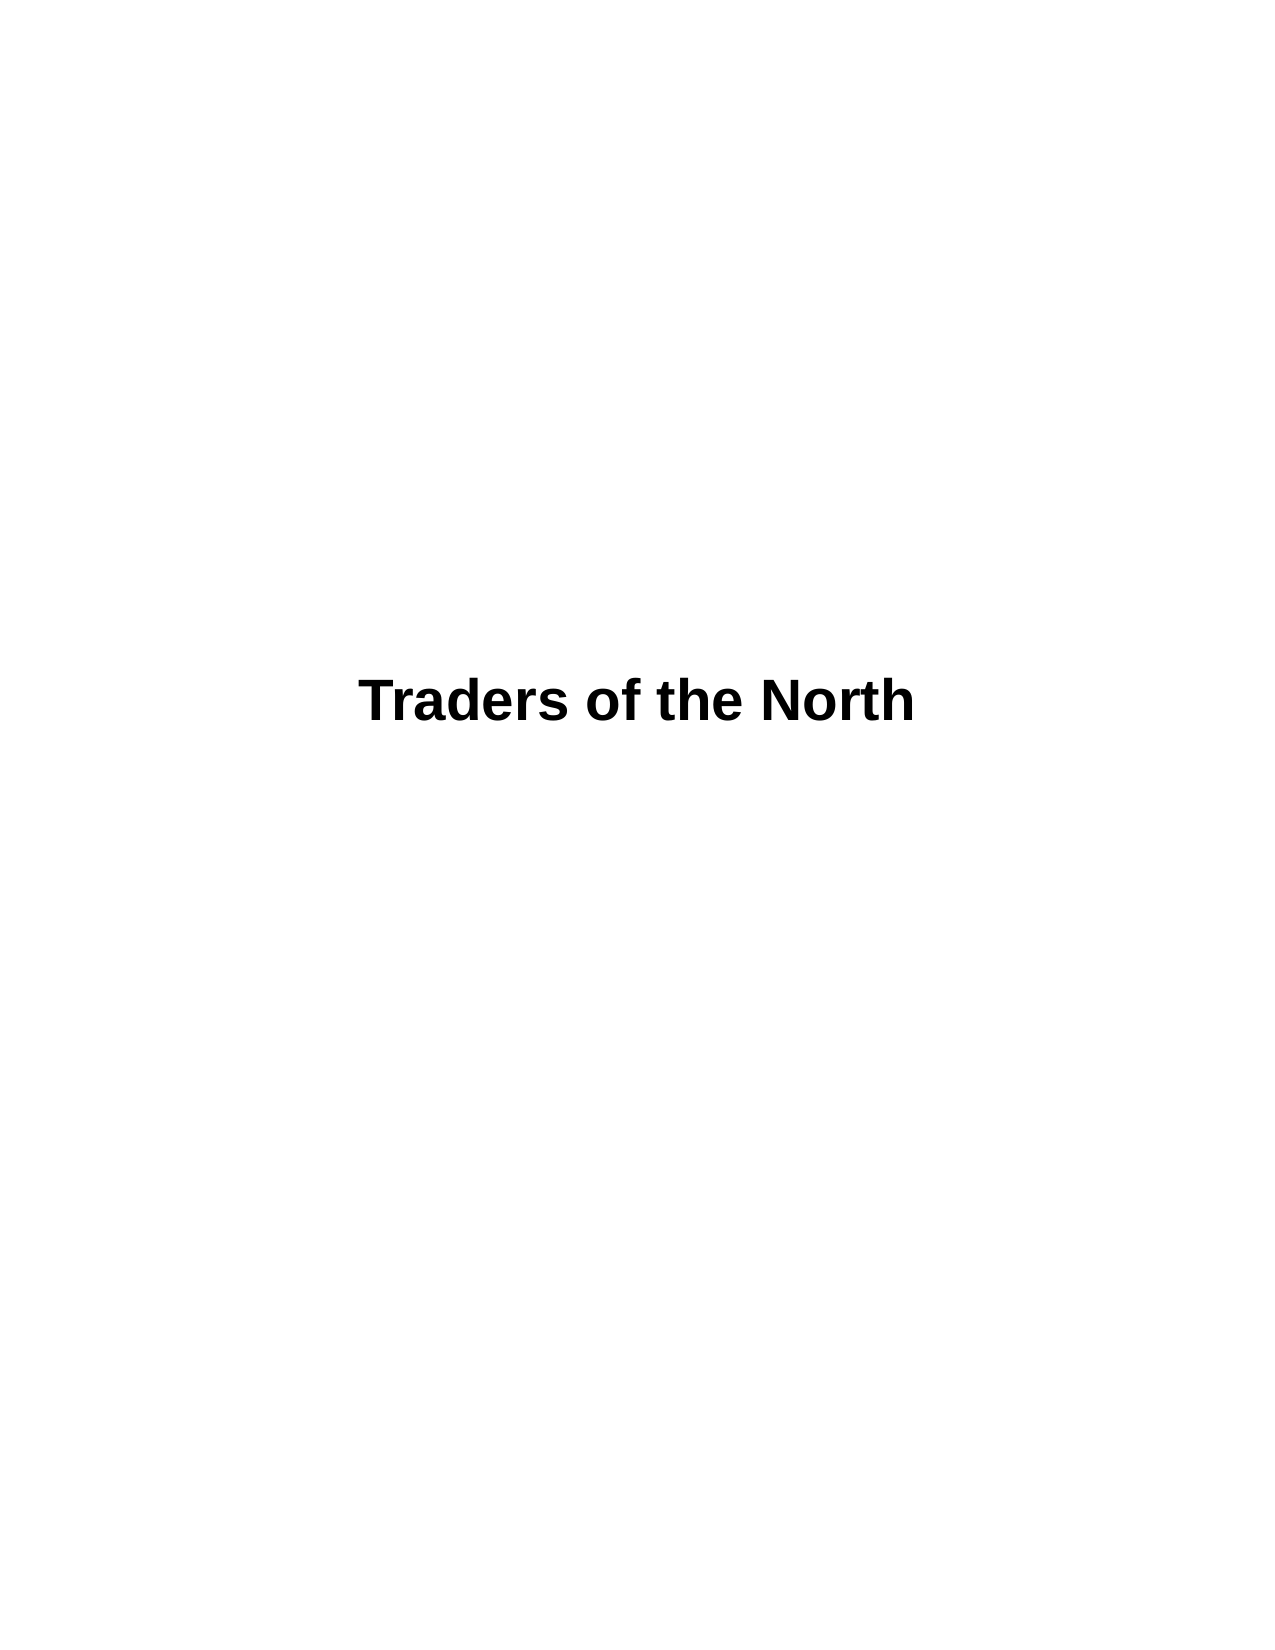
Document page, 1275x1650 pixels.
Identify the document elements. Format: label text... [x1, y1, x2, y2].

title Traders of the North [118, 666, 1157, 733]
